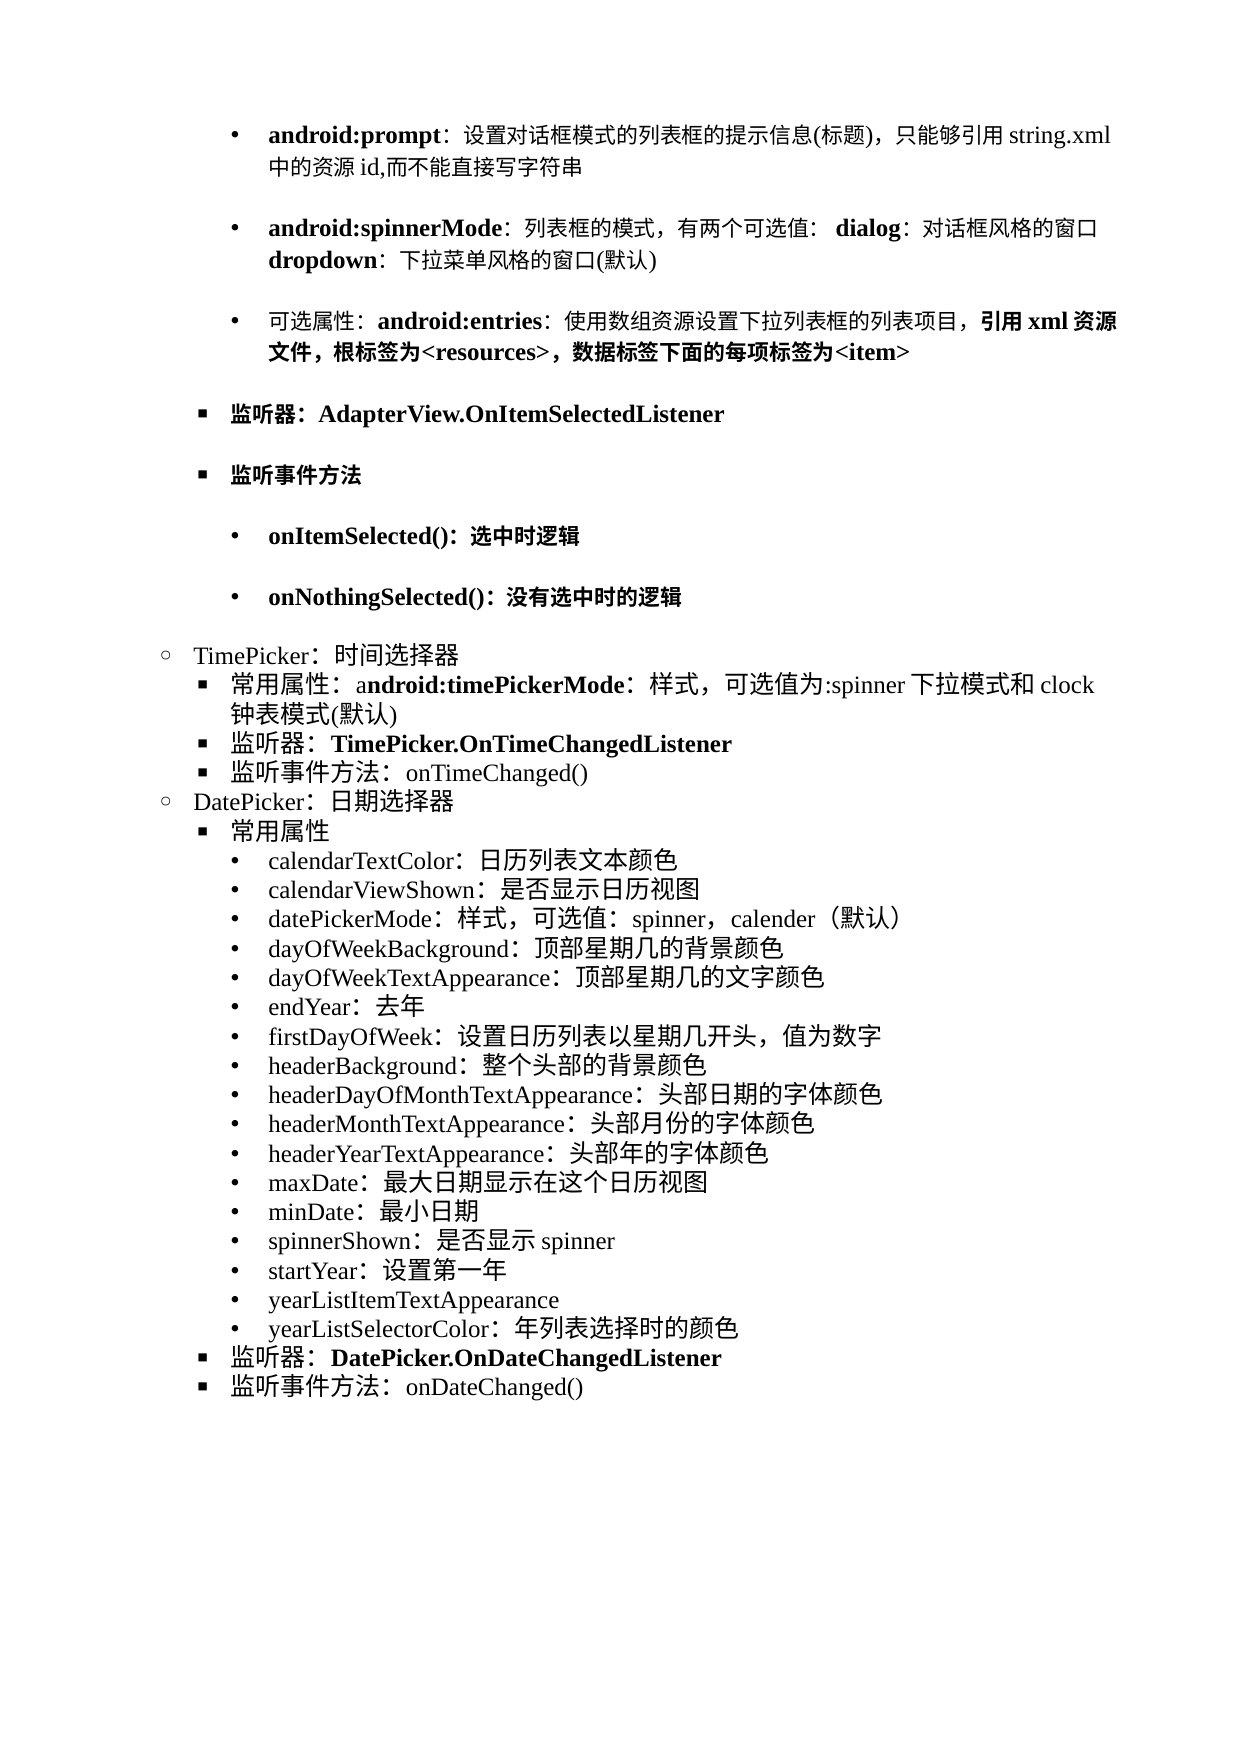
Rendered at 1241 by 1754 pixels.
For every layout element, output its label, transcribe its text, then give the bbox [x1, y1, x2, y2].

list 监听事件方法：onTimeChanged() [193, 758, 1122, 787]
list firstDayOfWeek：设置日历列表以星期几开头，值为数字 [231, 1022, 1122, 1051]
list 监听器：AdapterView.OnItemSelectedListener [193, 397, 1122, 428]
list onItemSelected()：选中时逻辑 [231, 519, 1122, 551]
list endYear：去年 [231, 992, 1122, 1022]
list calendarTextColor：日历列表文本颜色 [231, 846, 1122, 875]
list calendarViewShown：是否显示日历视图 [231, 875, 1122, 904]
list startYear：设置第一年 [231, 1256, 1122, 1285]
list headerDayOfMonthTextAppearance：头部日期的字体颜色 [231, 1080, 1122, 1109]
list android:spinnerMode：列表框的模式，有两个可选值： dialog：对话框风格的窗口 dropdown：下拉菜单风格的窗口(默认) [231, 211, 1122, 274]
list headerBackground：整个头部的背景颜色 [231, 1051, 1122, 1080]
list headerMonthTextAppearance：头部月份的字体颜色 [231, 1109, 1122, 1139]
list TimePicker：时间选择器 [156, 641, 1122, 670]
list android:prompt：设置对话框模式的列表框的提示信息(标题)，只能够引用string.xml 中的资源id,而不能直接写字符串 [231, 118, 1122, 181]
list onNothingSelected()：没有选中时的逻辑 [231, 580, 1122, 612]
list 常用属性 [193, 817, 1122, 846]
list yearListSelectorColor：年列表选择时的颜色 [231, 1314, 1122, 1343]
list headerYearTextAppearance：头部年的字体颜色 [231, 1139, 1122, 1168]
list datePickerMode：样式，可选值：spinner，calender（默认） [231, 904, 1122, 934]
list 监听器：TimePicker.OnTimeChangedListener [193, 729, 1122, 758]
list DatePicker：日期选择器 [156, 787, 1122, 817]
list 可选属性：android:entries：使用数组资源设置下拉列表框的列表项目，引用xml资源文件，根标签为<resources>，数据标签下面的每项标签为<item> [231, 304, 1122, 367]
list 常用属性：android:timePickerMode：样式，可选值为:spinner下拉模式和clock钟表模式(默认) [193, 670, 1122, 729]
list 监听事件方法 [193, 458, 1122, 489]
list dayOfWeekBackground：顶部星期几的背景颜色 [231, 934, 1122, 963]
list 监听器：DatePicker.OnDateChangedListener [193, 1343, 1122, 1372]
list minDate：最小日期 [231, 1197, 1122, 1226]
list yearListItemTextAppearance [231, 1285, 1122, 1314]
list maxDate：最大日期显示在这个日历视图 [231, 1168, 1122, 1197]
list 监听事件方法：onDateChanged() [193, 1372, 1122, 1402]
list spinnerShown：是否显示spinner [231, 1226, 1122, 1256]
list dayOfWeekTextAppearance：顶部星期几的文字颜色 [231, 963, 1122, 992]
